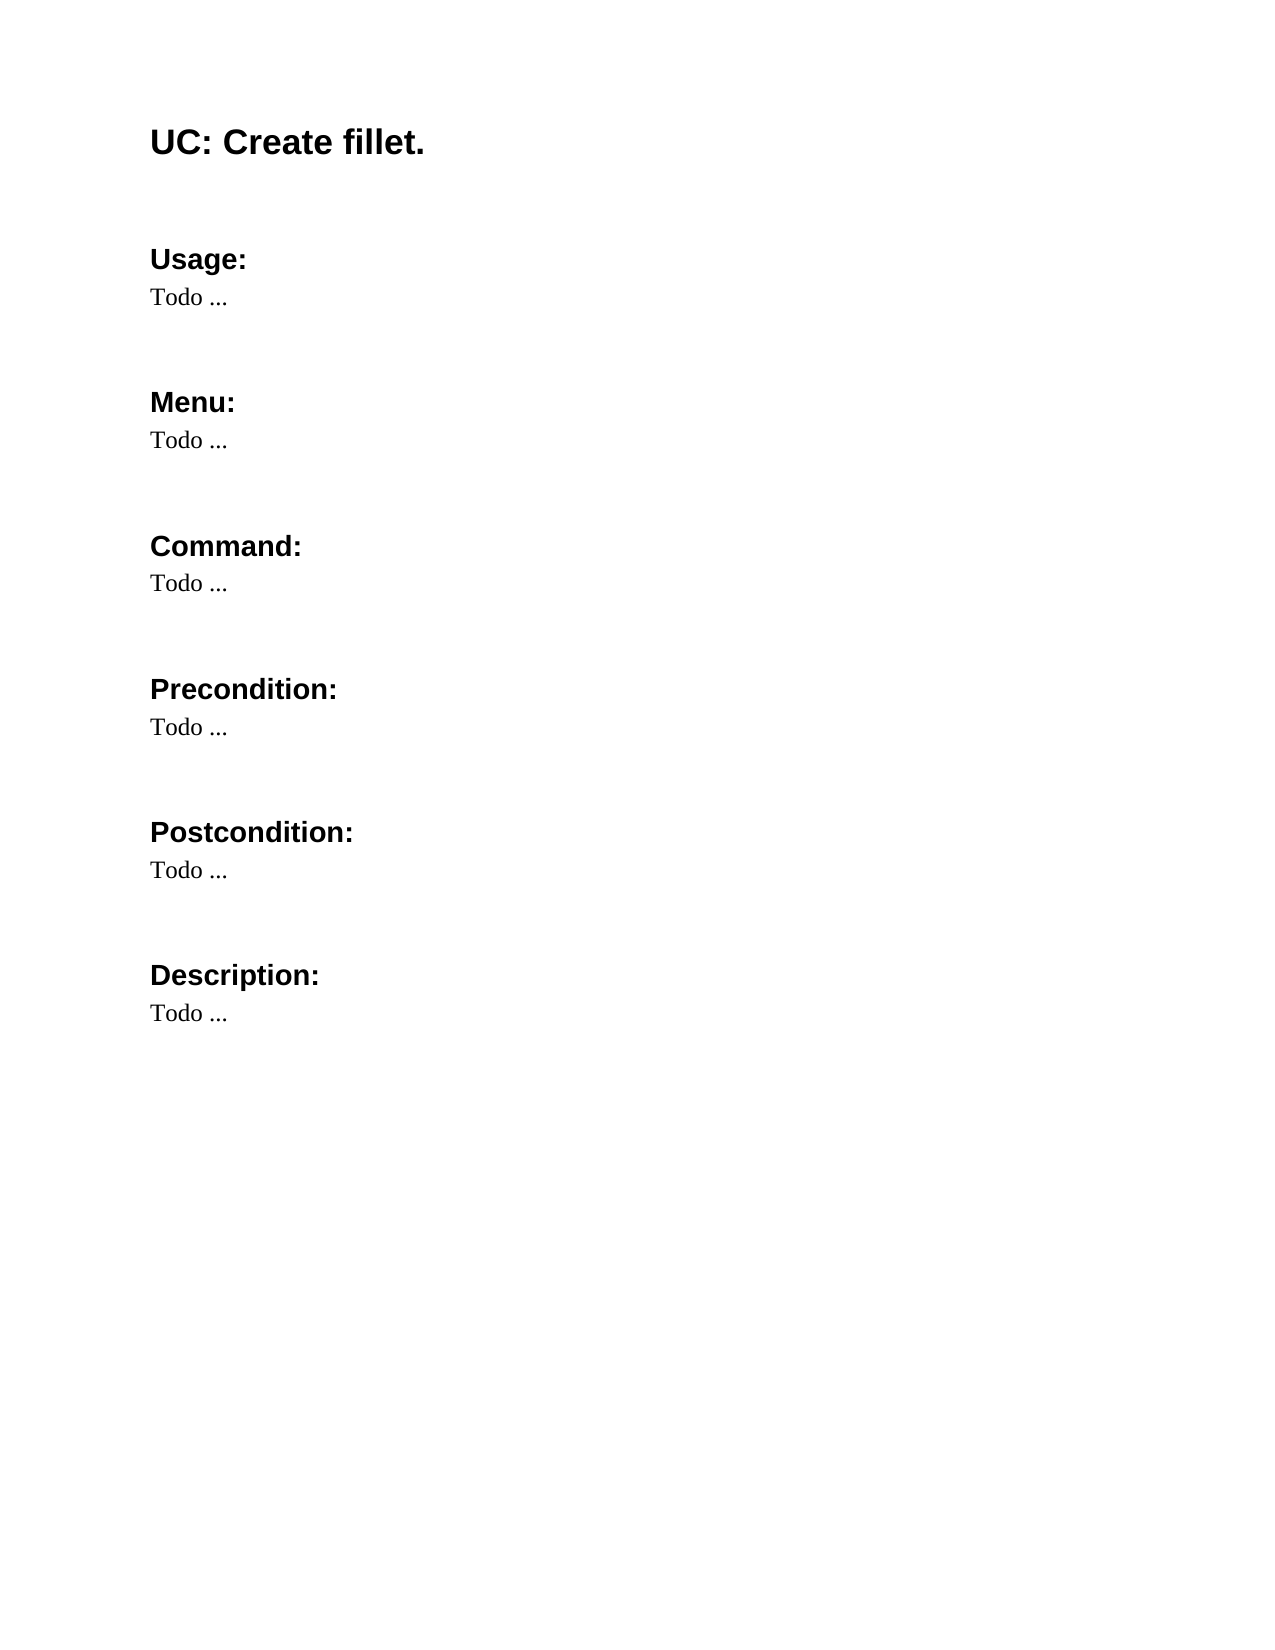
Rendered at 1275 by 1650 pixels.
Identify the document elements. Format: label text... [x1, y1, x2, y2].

subtitle UC: Create fillet. [150, 121, 1125, 162]
subtitle Usage: [150, 242, 1125, 276]
subtitle Command: [150, 529, 1125, 562]
text Todo ... [150, 425, 1125, 454]
subtitle Precondition: [150, 672, 1125, 705]
text Todo ... [150, 568, 1125, 597]
text Todo ... [150, 712, 1125, 740]
text Todo ... [150, 282, 1125, 311]
text Todo ... [150, 855, 1125, 883]
subtitle Menu: [150, 386, 1125, 419]
subtitle Postcondition: [150, 815, 1125, 848]
text Todo ... [150, 998, 1125, 1027]
subtitle Description: [150, 958, 1125, 992]
